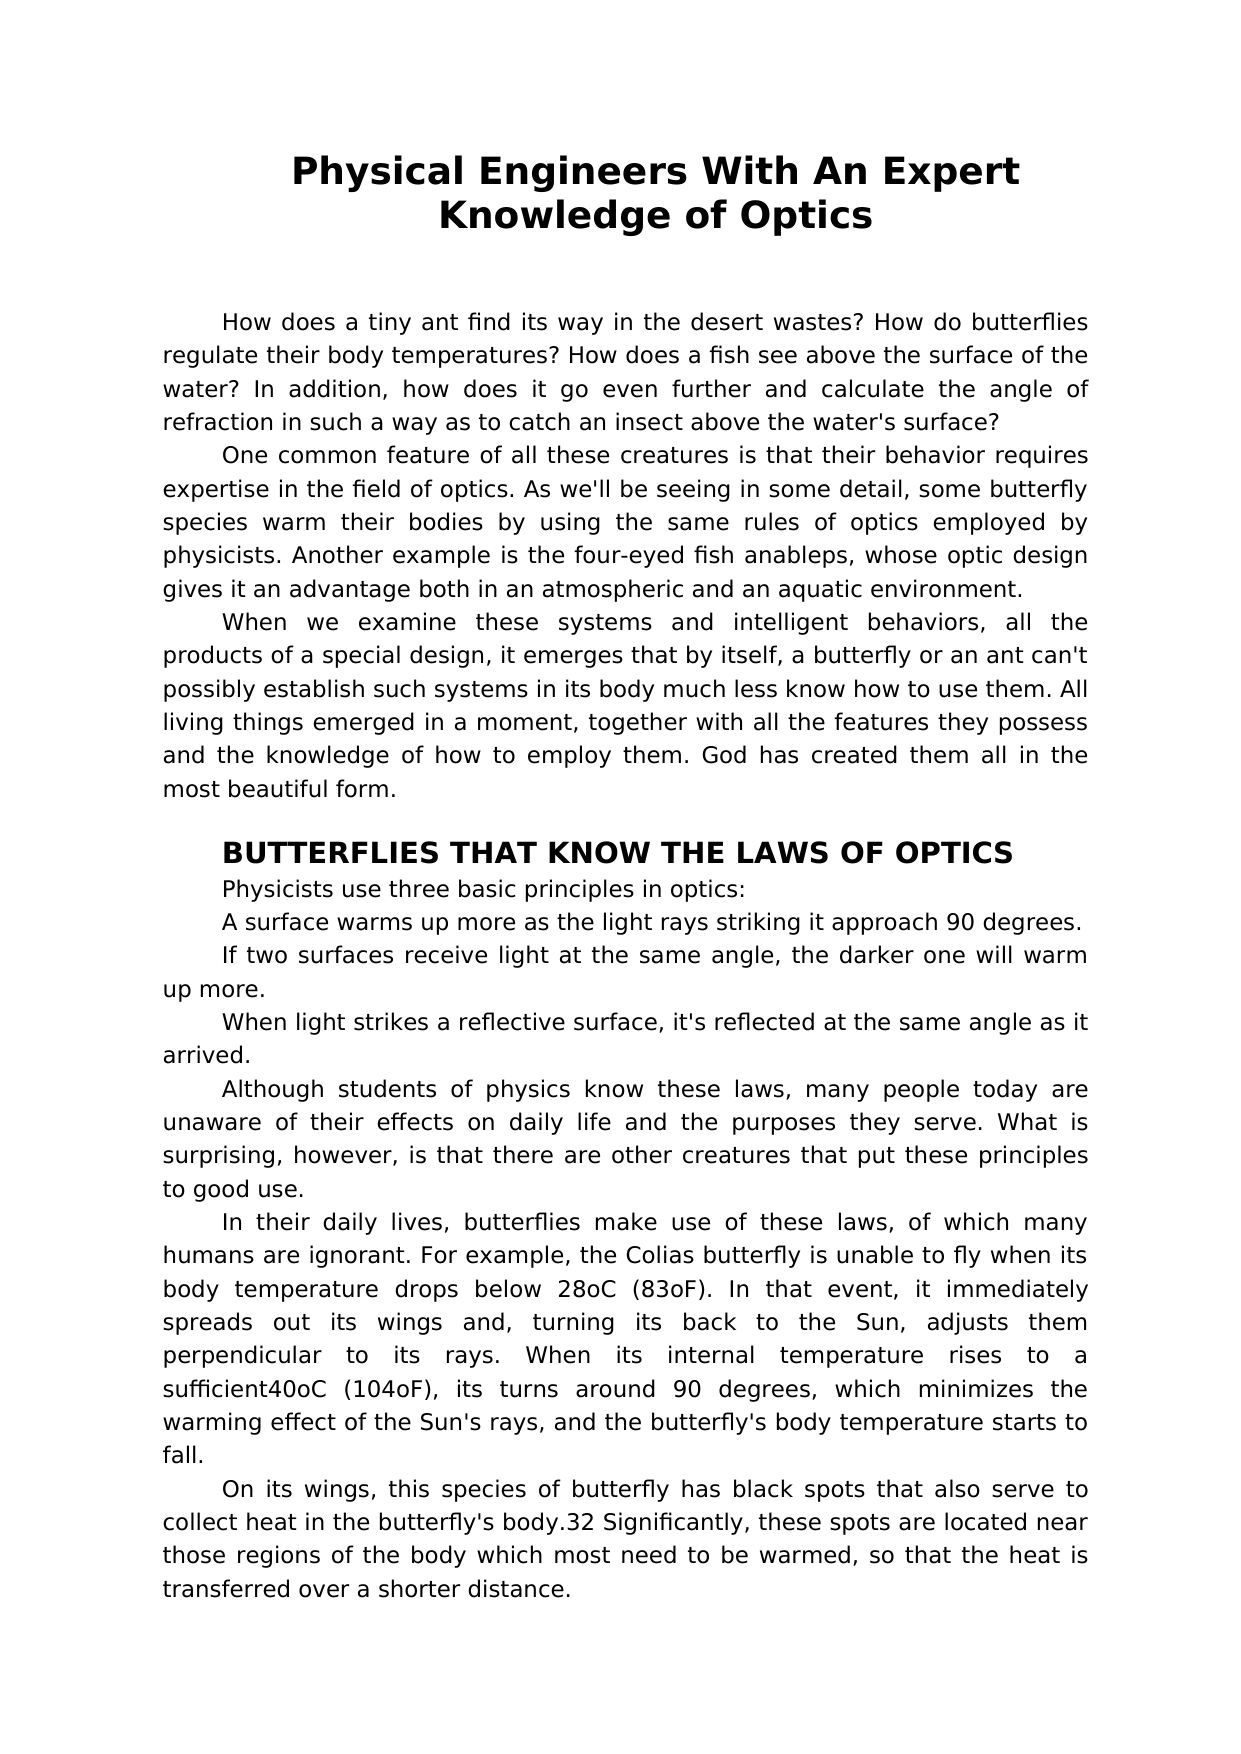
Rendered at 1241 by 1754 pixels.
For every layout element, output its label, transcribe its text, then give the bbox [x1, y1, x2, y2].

text Although students of physics know these laws, many people today are unaware of their effects on daily life and the purposes they serve. What is surprising, however, is that there are other creatures that put these principles to good use. [162, 1071, 1090, 1204]
text BUTTERFLIES THAT KNOW THE LAWS OF OPTICS [162, 837, 1090, 871]
text Physicists use three basic principles in optics: [162, 871, 1090, 904]
text When light strikes a reflective surface, it's reflected at the same angle as it arrived. [162, 1004, 1090, 1071]
text If two surfaces receive light at the same angle, the darker one will warm up more. [162, 937, 1090, 1004]
text How does a tiny ant find its way in the desert wastes? How do butterflies regulate their body temperatures? How does a fish see above the surface of the water? In addition, how does it go even further and calculate the angle of refraction in such a way as to catch an insect above the water's surface? [162, 304, 1090, 437]
text When we examine these systems and intelligent behaviors, all the products of a special design, it emerges that by itself, a butterfly or an ant can't possibly establish such systems in its body much less know how to use them. All living things emerged in a moment, together with all the features they possess and the knowledge of how to employ them. God has created them all in the most beautiful form. [162, 604, 1090, 804]
text Physical Engineers With An Expert [162, 150, 1090, 194]
text On its wings, this species of butterfly has black spots that also serve to collect heat in the butterfly's body.32 Significantly, these spots are located near those regions of the body which most need to be warmed, so that the heat is transferred over a shorter distance. [162, 1471, 1090, 1604]
text One common feature of all these creatures is that their behavior requires expertise in the field of optics. As we'll be seeing in some detail, some butterfly species warm their bodies by using the same rules of optics employed by physicists. Another example is the four-eyed fish anableps, whose optic design gives it an advantage both in an atmospheric and an aquatic environment. [162, 437, 1090, 604]
text In their daily lives, butterflies make use of these laws, of which many humans are ignorant. For example, the Colias butterfly is unable to fly when its body temperature drops below 28oC (83oF). In that event, it immediately spreads out its wings and, turning its back to the Sun, adjusts them perpendicular to its rays. When its internal temperature rises to a sufficient40oC (104oF), its turns around 90 degrees, which minimizes the warming effect of the Sun's rays, and the butterfly's body temperature starts to fall. [162, 1204, 1090, 1471]
text A surface warms up more as the light rays striking it approach 90 degrees. [162, 904, 1090, 937]
text Knowledge of Optics [162, 194, 1090, 237]
